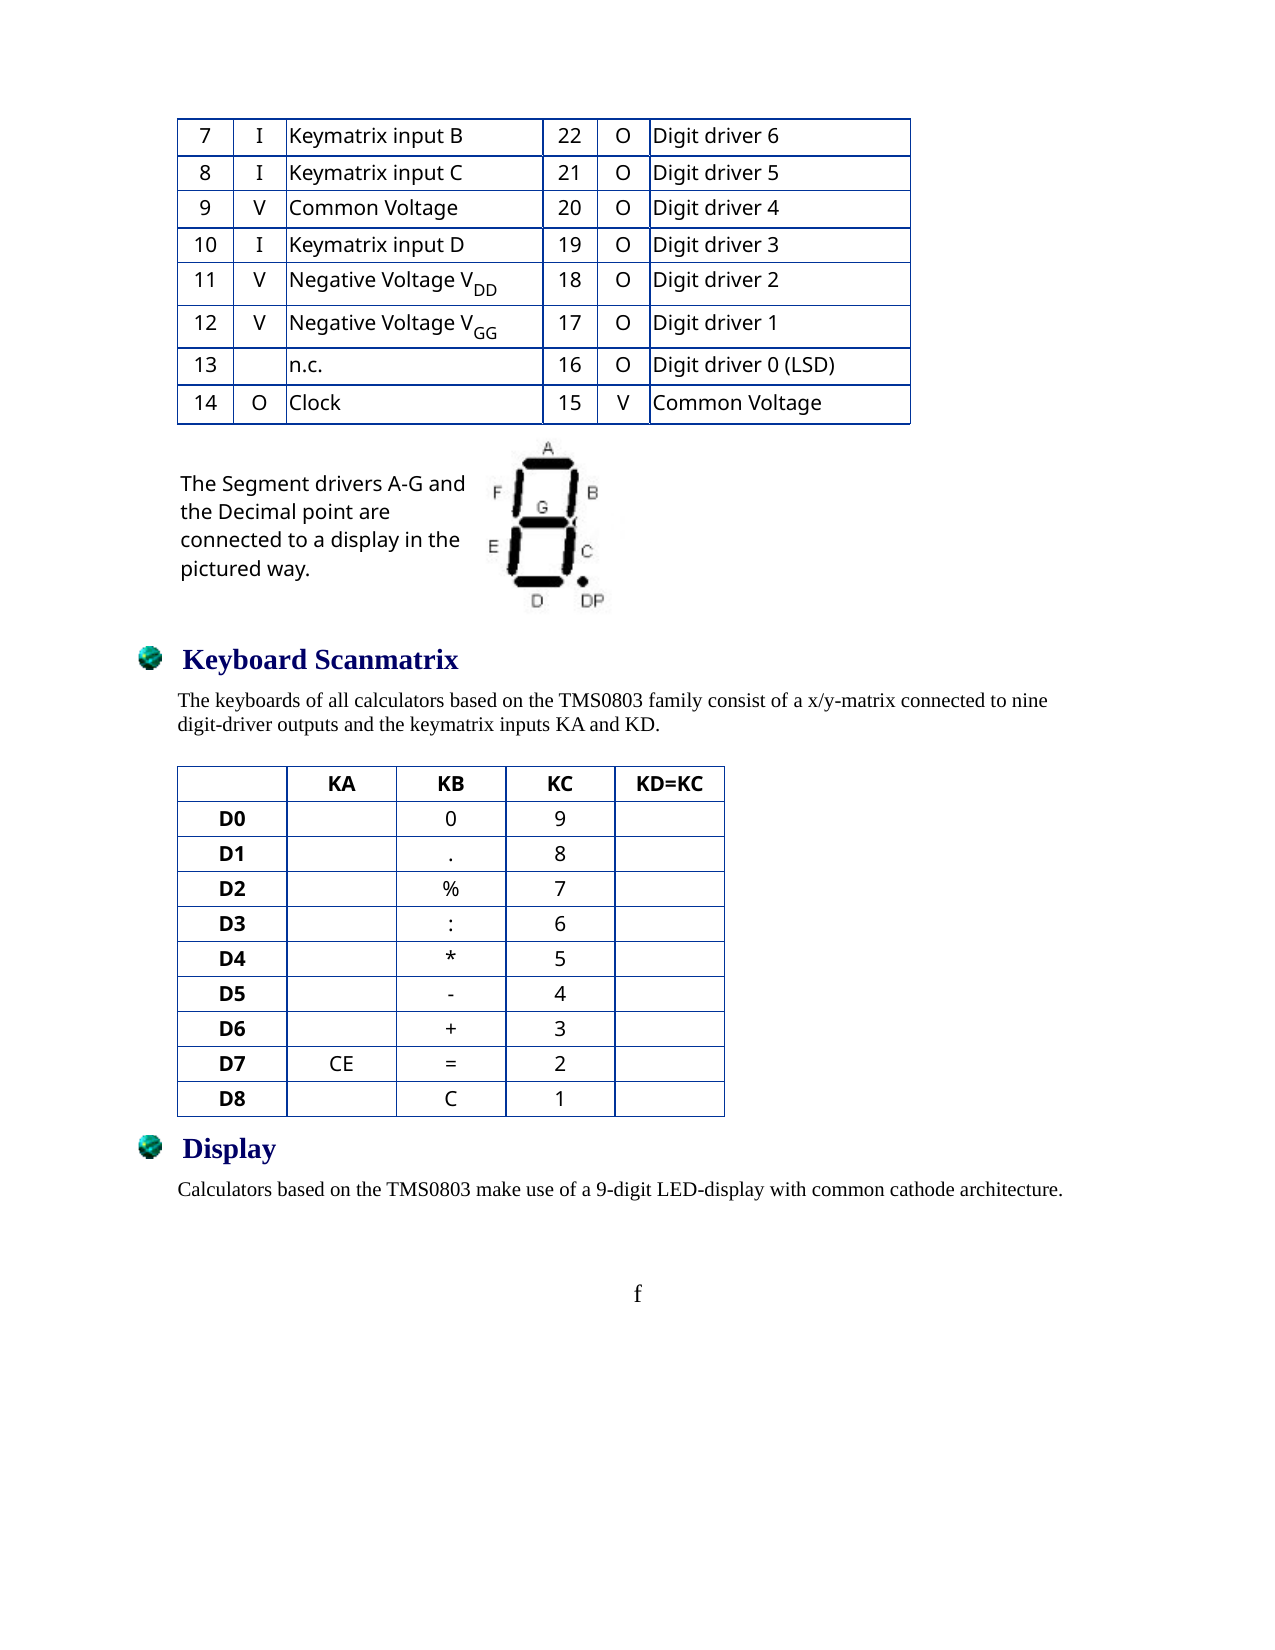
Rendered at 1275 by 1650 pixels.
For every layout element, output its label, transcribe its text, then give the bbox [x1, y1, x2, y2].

table_cell [288, 802, 396, 836]
table_cell 5 [507, 942, 614, 976]
table_cell [288, 907, 396, 941]
table_cell [234, 349, 286, 384]
table_cell n.c. [287, 349, 542, 384]
table_cell 2 [507, 1047, 614, 1081]
text The keyboards of all calculators based on the TMS0803 family consist of a x/y-matrix connected to nine digit-driver outputs and the keymatrix inputs KA and KD. [177, 688, 1098, 736]
picture [138, 1135, 162, 1159]
table_cell 3 [507, 1012, 614, 1046]
table_cell 22 [544, 120, 597, 155]
table_cell 14 [178, 386, 233, 423]
table_cell 1 [507, 1082, 614, 1116]
table_cell O [598, 263, 649, 304]
table_cell O [598, 229, 649, 262]
table_cell Digit driver 3 [651, 229, 910, 262]
table_cell Digit driver 4 [651, 191, 910, 227]
table_cell 21 [544, 157, 597, 190]
table_cell I [234, 120, 286, 155]
table_cell Negative Voltage VDD [287, 263, 542, 304]
table_cell 6 [507, 907, 614, 941]
table_header [471, 425, 646, 628]
table_cell 16 [544, 349, 597, 384]
table_header KD=KC [616, 767, 724, 801]
table_cell D0 [178, 802, 286, 836]
picture [474, 426, 637, 625]
table_cell O [598, 306, 649, 347]
table_header KB [397, 767, 505, 801]
table_cell CE [288, 1047, 396, 1081]
table_cell + [397, 1012, 505, 1046]
table_cell [288, 942, 396, 976]
table_cell 10 [178, 229, 233, 262]
table_cell C [397, 1082, 505, 1116]
picture [138, 646, 162, 670]
table_header [178, 767, 286, 801]
table_header [118, 1116, 182, 1177]
table_cell Keymatrix input B [287, 120, 542, 155]
table_cell V [234, 306, 286, 347]
table_cell 8 [507, 837, 614, 871]
table_cell [616, 907, 724, 941]
table_cell Digit driver 5 [651, 157, 910, 190]
table_header The Segment drivers A-G and the Decimal point are connected to a display in the pictured way. [177, 425, 471, 628]
table_cell V [598, 386, 649, 423]
table_header Keyboard Scanmatrix [182, 628, 1157, 688]
table_cell 9 [178, 191, 233, 227]
table_cell I [234, 229, 286, 262]
table_cell Clock [287, 386, 542, 423]
table_cell 8 [178, 157, 233, 190]
text Calculators based on the TMS0803 make use of a 9-digit LED-display with common cathode architecture. [177, 1177, 1098, 1201]
table_cell O [598, 191, 649, 227]
table_cell [288, 1082, 396, 1116]
table_cell 17 [544, 306, 597, 347]
table_cell 0 [397, 802, 505, 836]
table_cell [288, 977, 396, 1011]
table_cell V [234, 191, 286, 227]
table_cell O [598, 157, 649, 190]
table_cell D7 [178, 1047, 286, 1081]
table_header [118, 628, 182, 688]
table_cell Digit driver 6 [651, 120, 910, 155]
table_cell [616, 942, 724, 976]
table_cell O [234, 386, 286, 423]
text f [118, 1279, 1157, 1308]
table_cell Digit driver 2 [651, 263, 910, 304]
table_cell : [397, 907, 505, 941]
table_cell * [397, 942, 505, 976]
table_cell D3 [178, 907, 286, 941]
table_cell 18 [544, 263, 597, 304]
table_cell [288, 872, 396, 906]
table_cell 9 [507, 802, 614, 836]
table_cell Digit driver 0 (LSD) [651, 349, 910, 384]
table_cell [288, 837, 396, 871]
table_cell 7 [178, 120, 233, 155]
table_cell [616, 1082, 724, 1116]
table_cell Keymatrix input C [287, 157, 542, 190]
table_cell Common Voltage [651, 386, 910, 423]
table_cell . [397, 837, 505, 871]
table_cell [616, 1047, 724, 1081]
table_cell 13 [178, 349, 233, 384]
table_cell [616, 977, 724, 1011]
table_cell 15 [544, 386, 597, 423]
table_cell Keymatrix input D [287, 229, 542, 262]
table_cell [616, 802, 724, 836]
table_cell - [397, 977, 505, 1011]
table_cell 20 [544, 191, 597, 227]
table_cell [616, 872, 724, 906]
table_cell [616, 1012, 724, 1046]
table_cell Digit driver 1 [651, 306, 910, 347]
table_cell 11 [178, 263, 233, 304]
table_cell = [397, 1047, 505, 1081]
table_cell D2 [178, 872, 286, 906]
table_cell 7 [507, 872, 614, 906]
table_cell I [234, 157, 286, 190]
table_cell V [234, 263, 286, 304]
table_cell Negative Voltage VGG [287, 306, 542, 347]
table_cell 12 [178, 306, 233, 347]
table_header KA [288, 767, 396, 801]
table_cell O [598, 120, 649, 155]
table_cell D5 [178, 977, 286, 1011]
table_header Display [182, 1116, 1157, 1177]
table_cell % [397, 872, 505, 906]
table_cell D1 [178, 837, 286, 871]
table_cell D6 [178, 1012, 286, 1046]
table_cell O [598, 349, 649, 384]
table_cell 4 [507, 977, 614, 1011]
table_cell D8 [178, 1082, 286, 1116]
table_cell [288, 1012, 396, 1046]
table_cell 19 [544, 229, 597, 262]
table_cell D4 [178, 942, 286, 976]
table_header KC [507, 767, 614, 801]
table_cell Common Voltage [287, 191, 542, 227]
table_cell [616, 837, 724, 871]
